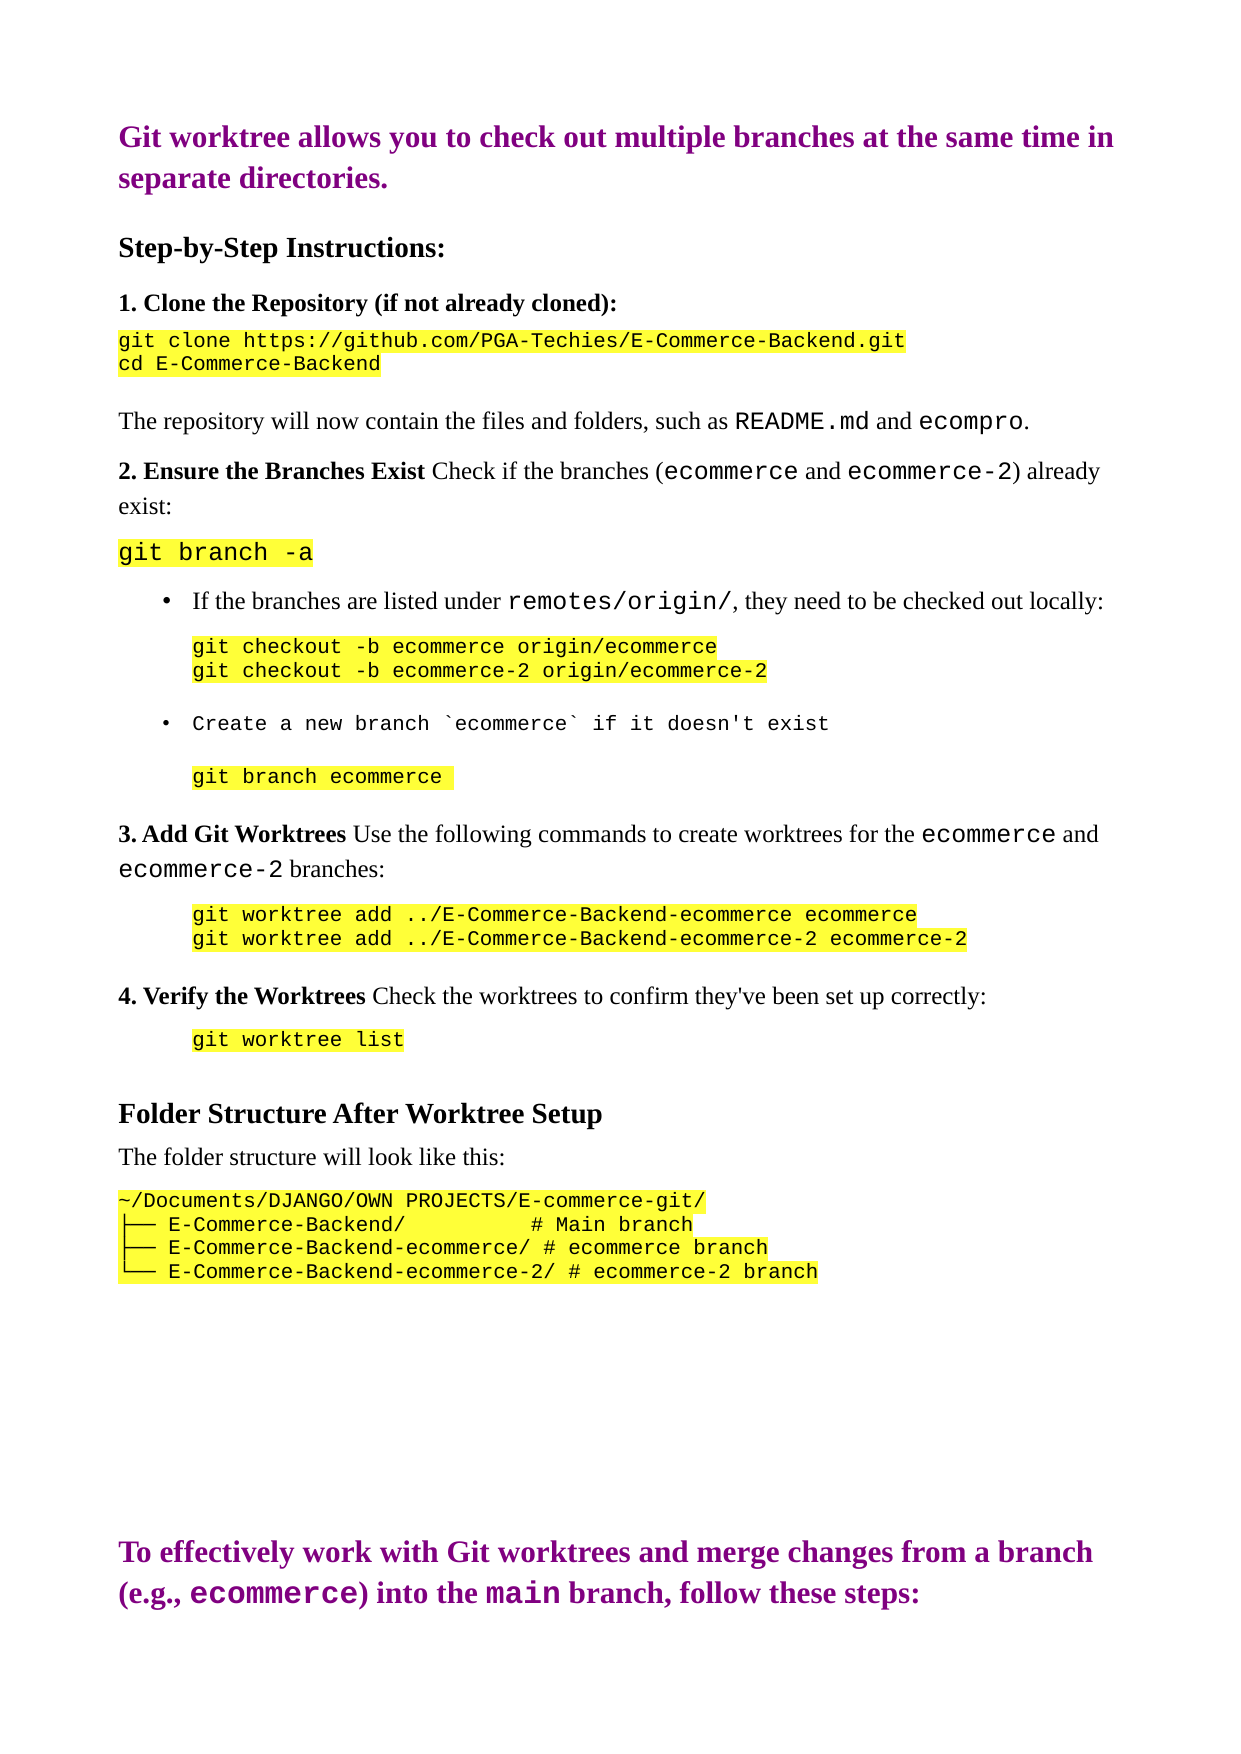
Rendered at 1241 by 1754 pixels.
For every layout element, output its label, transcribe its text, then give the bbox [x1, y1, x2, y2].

text The repository will now contain the files and folders, such as README.md and ecompro. [118, 406, 1122, 437]
text 4. Verify the Worktrees Check the worktrees to confirm they've been set up correctly: [118, 981, 1122, 1010]
list Create a new branch `ecommerce` if it doesn't exist [162, 713, 1122, 737]
list If the branches are listed under remotes/origin/, they need to be checked out locally: [162, 586, 1122, 617]
text ~/Documents/DJANGO/OWN PROJECTS/E-commerce-git/ [118, 1190, 1122, 1214]
list git checkout -b ecommerce origin/ecommerce [162, 636, 1122, 660]
list git worktree add ../E-Commerce-Backend-ecommerce-2 ecommerce-2 [162, 928, 1122, 952]
text 2. Ensure the Branches Exist Check if the branches (ecommerce and ecommerce-2) already exist: [118, 456, 1122, 520]
list git worktree add ../E-Commerce-Backend-ecommerce ecommerce [162, 904, 1122, 928]
text cd E-Commerce-Backend [118, 353, 1122, 377]
text ├── E-Commerce-Backend-ecommerce/ # ecommerce branch [118, 1237, 1122, 1261]
text The folder structure will look like this: [118, 1142, 1122, 1171]
text git branch -a [118, 539, 1122, 567]
list git worktree list [162, 1029, 1122, 1052]
text 3. Add Git Worktrees Use the following commands to create worktrees for the ecommerce and ecommerce-2 branches: [118, 819, 1122, 885]
text Git worktree allows you to check out multiple branches at the same time in separate directories. [118, 118, 1122, 195]
text To effectively work with Git worktrees and merge changes from a branch (e.g., ecommerce) into the main branch, follow these steps: [118, 1533, 1122, 1613]
list git branch ecommerce [162, 766, 1122, 790]
subtitle 1. Clone the Repository (if not already cloned): [118, 288, 1122, 317]
subtitle Folder Structure After Worktree Setup [118, 1096, 1122, 1130]
text └── E-Commerce-Backend-ecommerce-2/ # ecommerce-2 branch [118, 1261, 1122, 1284]
text ├── E-Commerce-Backend/ # Main branch [125, 1214, 1122, 1237]
subtitle Step-by-Step Instructions: [118, 230, 1122, 263]
text git clone https://github.com/PGA-Techies/E-Commerce-Backend.git [118, 329, 1122, 353]
list git checkout -b ecommerce-2 origin/ecommerce-2 [162, 660, 1122, 683]
